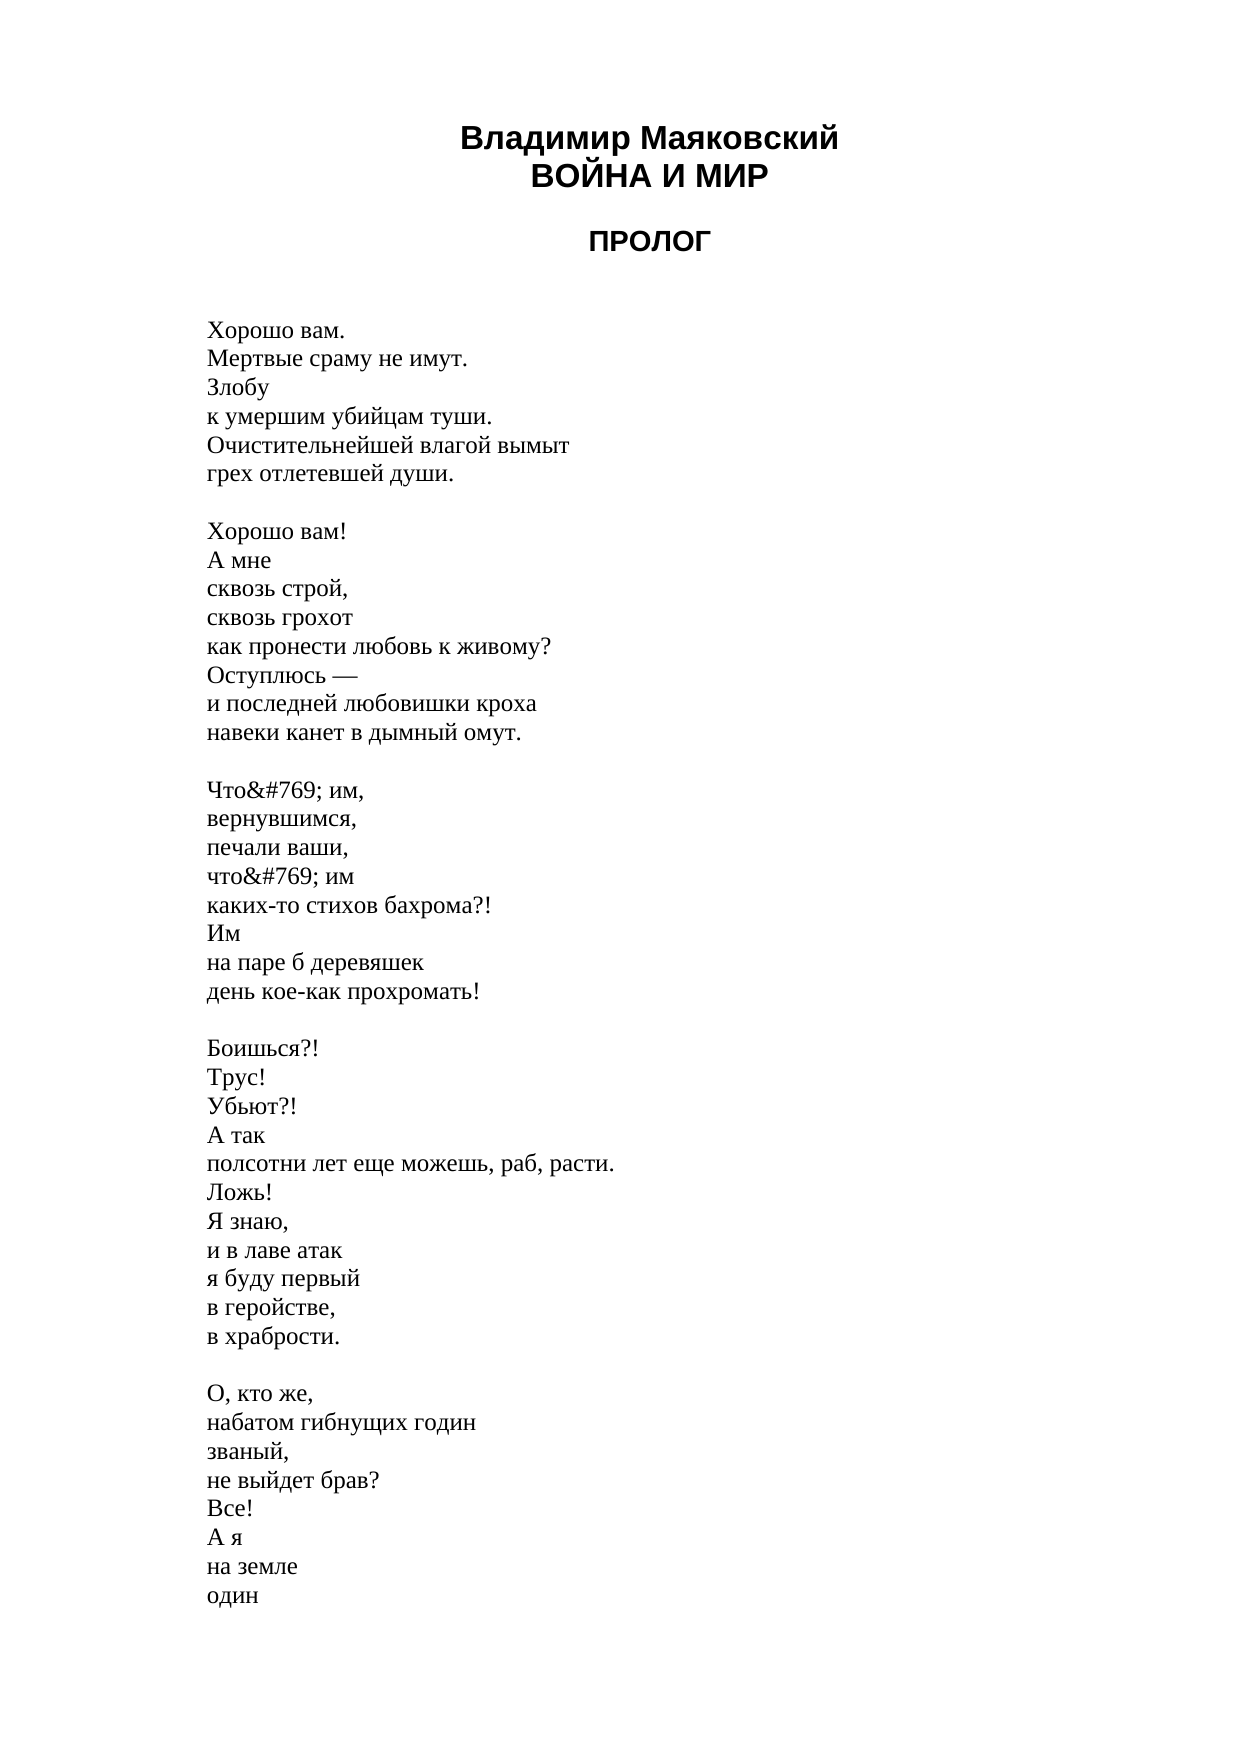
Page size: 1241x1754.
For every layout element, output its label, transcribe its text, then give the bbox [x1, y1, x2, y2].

text как пронести любовь к живому? [148, 631, 1152, 660]
text в храбрости. [148, 1321, 1152, 1350]
text Все! [148, 1493, 1152, 1522]
text печали ваши, [148, 832, 1152, 861]
text Ложь! [148, 1177, 1152, 1206]
text званый, [148, 1436, 1152, 1465]
text О, кто же, [148, 1378, 1152, 1407]
text Боишься?! [148, 1033, 1152, 1062]
text А я [148, 1522, 1152, 1551]
text Им [148, 918, 1152, 947]
text каких-то стихов бахрома?! [148, 890, 1152, 918]
text не выйдет брав? [148, 1465, 1152, 1493]
text Убьют?! [148, 1091, 1152, 1120]
text день кое-как прохромать! [148, 976, 1152, 1005]
text вернувшимся, [148, 803, 1152, 832]
text сквозь строй, [148, 573, 1152, 602]
text Оступлюсь — [148, 660, 1152, 688]
text А мне [148, 545, 1152, 573]
text что&#769; им [148, 861, 1152, 890]
text Злобу [148, 372, 1152, 401]
subtitle Владимир Маяковский [148, 118, 1152, 157]
text навеки канет в дымный омут. [148, 717, 1152, 746]
text в геройстве, [148, 1292, 1152, 1321]
text на земле [148, 1551, 1152, 1580]
text Трус! [148, 1062, 1152, 1091]
text Хорошо вам! [148, 516, 1152, 545]
subtitle ПРОЛОГ [148, 224, 1152, 257]
subtitle ВОЙНА И МИР [148, 157, 1152, 195]
text полсотни лет еще можешь, раб, расти. [148, 1148, 1152, 1177]
text и в лаве атак [148, 1235, 1152, 1263]
text набатом гибнущих годин [148, 1407, 1152, 1436]
text грех отлетевшей души. [148, 458, 1152, 487]
text и последней любовишки кроха [148, 688, 1152, 717]
text Хорошо вам. [148, 315, 1152, 343]
text А так [148, 1120, 1152, 1148]
text Мертвые сраму не имут. [148, 343, 1152, 372]
text Что&#769; им, [148, 775, 1152, 803]
text на паре б деревяшек [148, 947, 1152, 976]
text к умершим убийцам туши. [148, 401, 1152, 430]
text один [148, 1580, 1152, 1608]
text Очистительнейшей влагой вымыт [148, 430, 1152, 458]
text я буду первый [148, 1263, 1152, 1292]
text Я знаю, [148, 1206, 1152, 1235]
text сквозь грохот [148, 602, 1152, 631]
